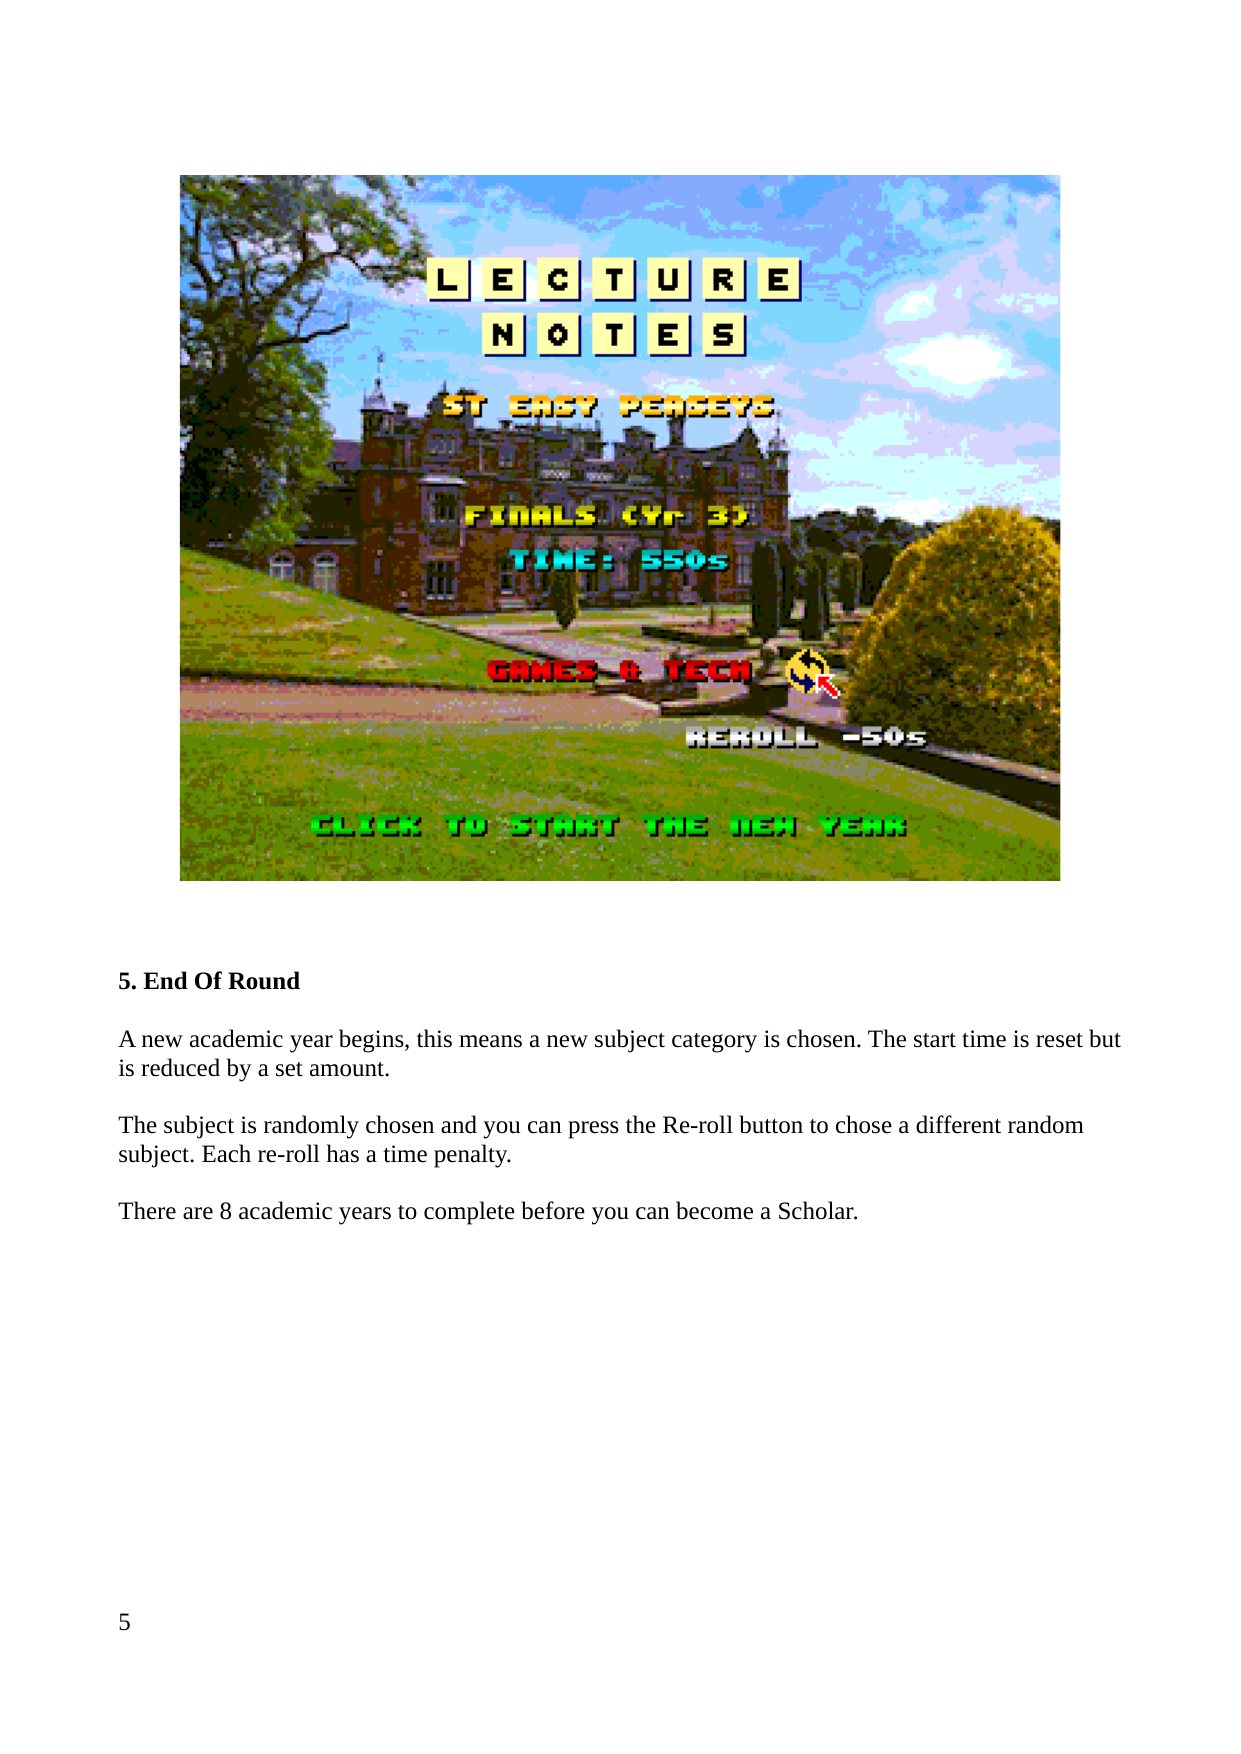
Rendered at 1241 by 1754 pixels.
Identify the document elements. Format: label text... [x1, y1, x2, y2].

text A new academic year begins, this means a new subject category is chosen. The start time is reset but is reduced by a set amount. [118, 1024, 1122, 1081]
text There are 8 academic years to complete before you can become a Scholar. [118, 1196, 1122, 1225]
text 5. End Of Round [118, 966, 1122, 995]
picture [179, 175, 1061, 881]
text The subject is randomly chosen and you can press the Re-roll button to chose a different random subject. Each re-roll has a time penalty. [118, 1110, 1122, 1168]
